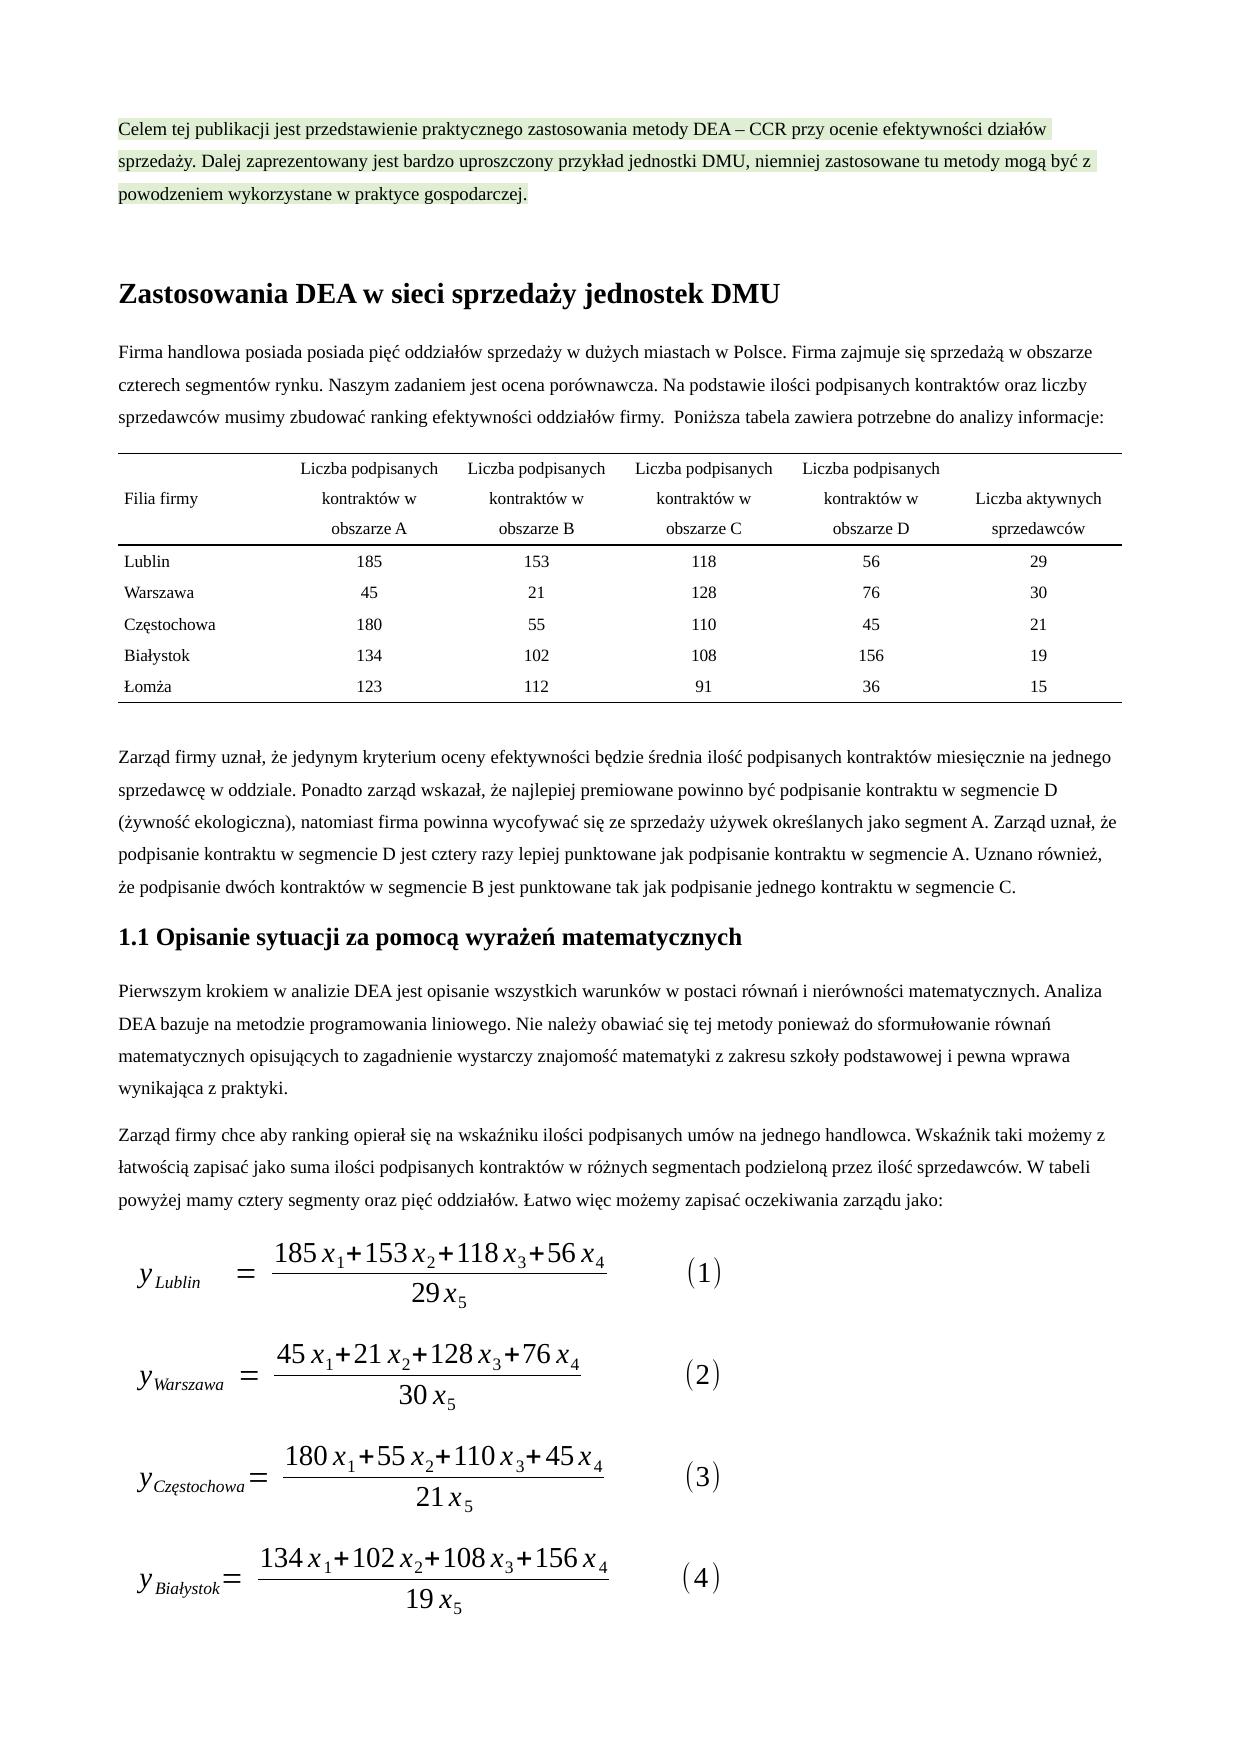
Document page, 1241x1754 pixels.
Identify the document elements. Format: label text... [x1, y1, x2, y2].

table_cell 45 [285, 577, 453, 608]
text Celem tej publikacji jest przedstawienie praktycznego zastosowania metody DEA – CCR przy ocenie efektywności działów sprzedaży. Dalej zaprezentowany jest bardzo uproszczony przykład jednostki DMU, niemniej zastosowane tu metody mogą być z powodzeniem wykorzystane w praktyce gospodarczej. [118, 118, 1122, 204]
table_cell 36 [788, 671, 955, 702]
table_cell 29 [955, 546, 1122, 577]
table_cell Lublin [118, 546, 285, 577]
table_cell 55 [453, 608, 620, 639]
text 1.1 Opisanie sytuacji za pomocą wyrażeń matematycznych [118, 922, 1122, 951]
table_cell 102 [453, 640, 620, 671]
table_cell 21 [955, 608, 1122, 639]
table_cell 180 [285, 608, 453, 639]
table_cell 15 [955, 671, 1122, 702]
table_cell 91 [620, 671, 787, 702]
text Zarząd firmy uznał, że jedynym kryterium oceny efektywności będzie średnia ilość podpisanych kontraktów miesięcznie na jednego sprzedawcę w oddziale. Ponadto zarząd wskazał, że najlepiej premiowane powinno być podpisanie kontraktu w segmencie D (żywność ekologiczna), natomiast firma powinna wycofywać się ze sprzedaży używek określanych jako segment A. Zarząd uznał, że podpisanie kontraktu w segmencie D jest cztery razy lepiej punktowane jak podpisanie kontraktu w segmencie A. Uznano również, że podpisanie dwóch kontraktów w segmencie B jest punktowane tak jak podpisanie jednego kontraktu w segmencie C. [118, 746, 1122, 897]
table_header Liczba podpisanych kontraktów w obszarze A [285, 454, 453, 543]
table_cell 110 [620, 608, 787, 639]
text Firma handlowa posiada posiada pięć oddziałów sprzedaży w dużych miastach w Polsce. Firma zajmuje się sprzedażą w obszarze czterech segmentów rynku. Naszym zadaniem jest ocena porównawcza. Na podstawie ilości podpisanych kontraktów oraz liczby sprzedawców musimy zbudować ranking efektywności oddziałów firmy. Poniższa tabela zawiera potrzebne do analizy informacje: [118, 341, 1122, 427]
table_cell 156 [788, 640, 955, 671]
table_cell 118 [620, 546, 787, 577]
table_cell 185 [285, 546, 453, 577]
table_cell 123 [285, 671, 453, 702]
table_header Liczba podpisanych kontraktów w obszarze B [453, 454, 620, 543]
table_cell 19 [955, 640, 1122, 671]
table_cell 76 [788, 577, 955, 608]
table_header Liczba podpisanych kontraktów w obszarze C [620, 454, 787, 543]
table_cell Białystok [118, 640, 285, 671]
table_cell Warszawa [118, 577, 285, 608]
table_cell 134 [285, 640, 453, 671]
table_cell 30 [955, 577, 1122, 608]
table_cell Łomża [118, 671, 285, 702]
table_cell 112 [453, 671, 620, 702]
table_cell 108 [620, 640, 787, 671]
table_cell 45 [788, 608, 955, 639]
text Pierwszym krokiem w analizie DEA jest opisanie wszystkich warunków w postaci równań i nierówności matematycznych. Analiza DEA bazuje na metodzie programowania liniowego. Nie należy obawiać się tej metody ponieważ do sformułowanie równań matematycznych opisujących to zagadnienie wystarczy znajomość matematyki z zakresu szkoły podstawowej i pewna wprawa wynikająca z praktyki. [118, 980, 1122, 1099]
table_cell 153 [453, 546, 620, 577]
text Zarząd firmy chce aby ranking opierał się na wskaźniku ilości podpisanych umów na jednego handlowca. Wskaźnik taki możemy z łatwością zapisać jako suma ilości podpisanych kontraktów w różnych segmentach podzieloną przez ilość sprzedawców. W tabeli powyżej mamy cztery segmenty oraz pięć oddziałów. Łatwo więc możemy zapisać oczekiwania zarządu jako: [118, 1124, 1122, 1210]
text Zastosowania DEA w sieci sprzedaży jednostek DMU [118, 276, 1122, 310]
table_header Filia firmy [118, 454, 285, 543]
table_header Liczba podpisanych kontraktów w obszarze D [788, 454, 955, 543]
table_header Liczba aktywnych sprzedawców [955, 454, 1122, 543]
table_cell Częstochowa [118, 608, 285, 639]
table_cell 56 [788, 546, 955, 577]
table_cell 128 [620, 577, 787, 608]
table_cell 21 [453, 577, 620, 608]
